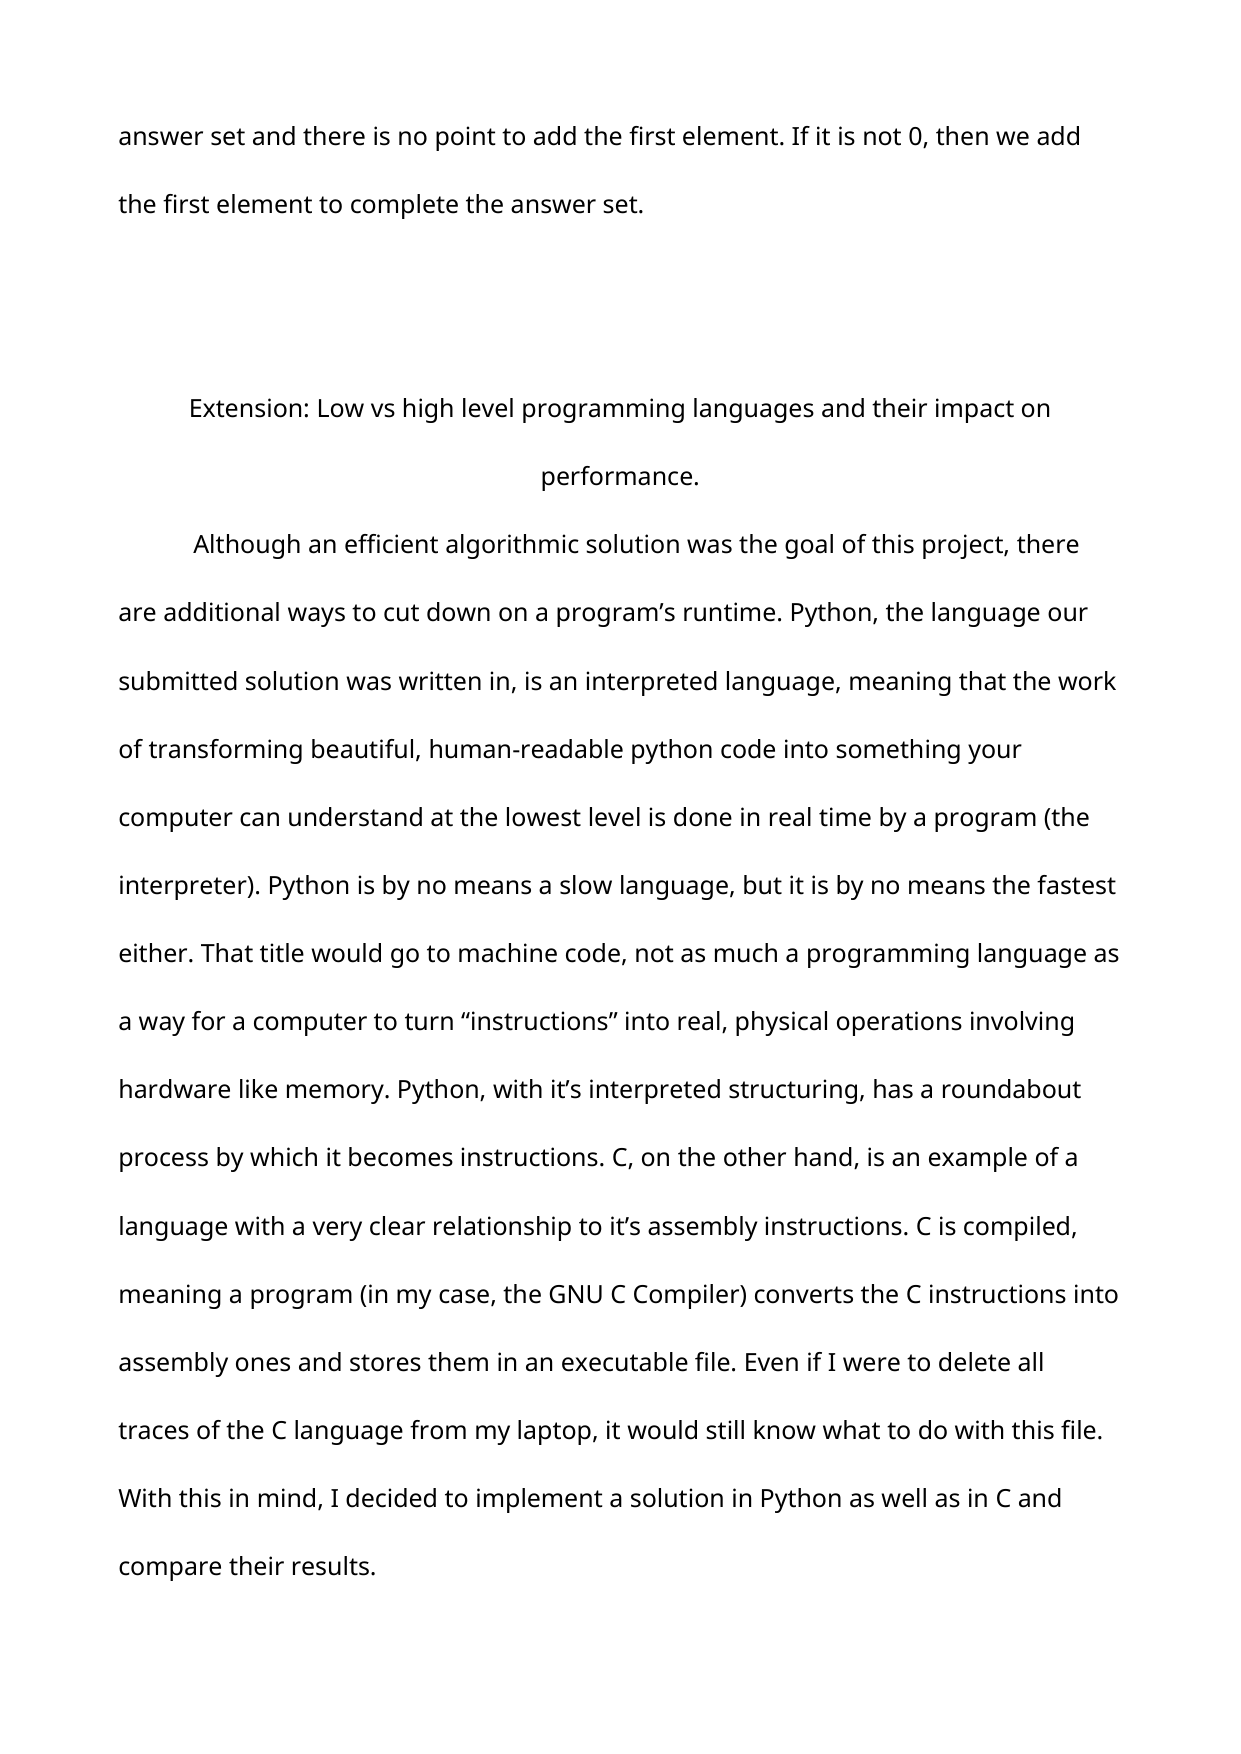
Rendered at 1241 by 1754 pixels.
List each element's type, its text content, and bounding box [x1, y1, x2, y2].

text Although an efficient algorithmic solution was the goal of this project, there are additional ways to cut down on a program’s runtime. Python, the language our submitted solution was written in, is an interpreted language, meaning that the work of transforming beautiful, human-readable python code into something your computer can understand at the lowest level is done in real time by a program (the interpreter). Python is by no means a slow language, but it is by no means the fastest either. That title would go to machine code, not as much a programming language as a way for a computer to turn “instructions” into real, physical operations involving hardware like memory. Python, with it’s interpreted structuring, has a roundabout process by which it becomes instructions. C, on the other hand, is an example of a language with a very clear relationship to it’s assembly instructions. C is compiled, meaning a program (in my case, the GNU C Compiler) converts the C instructions into assembly ones and stores them in an executable file. Even if I were to delete all traces of the C language from my laptop, it would still know what to do with this file. With this in mind, I decided to implement a solution in Python as well as in C and compare their results. [118, 527, 1122, 1583]
text answer set and there is no point to add the first element. If it is not 0, then we add the first element to complete the answer set. [118, 118, 1122, 220]
text Extension: Low vs high level programming languages and their impact on performance. [118, 391, 1122, 493]
